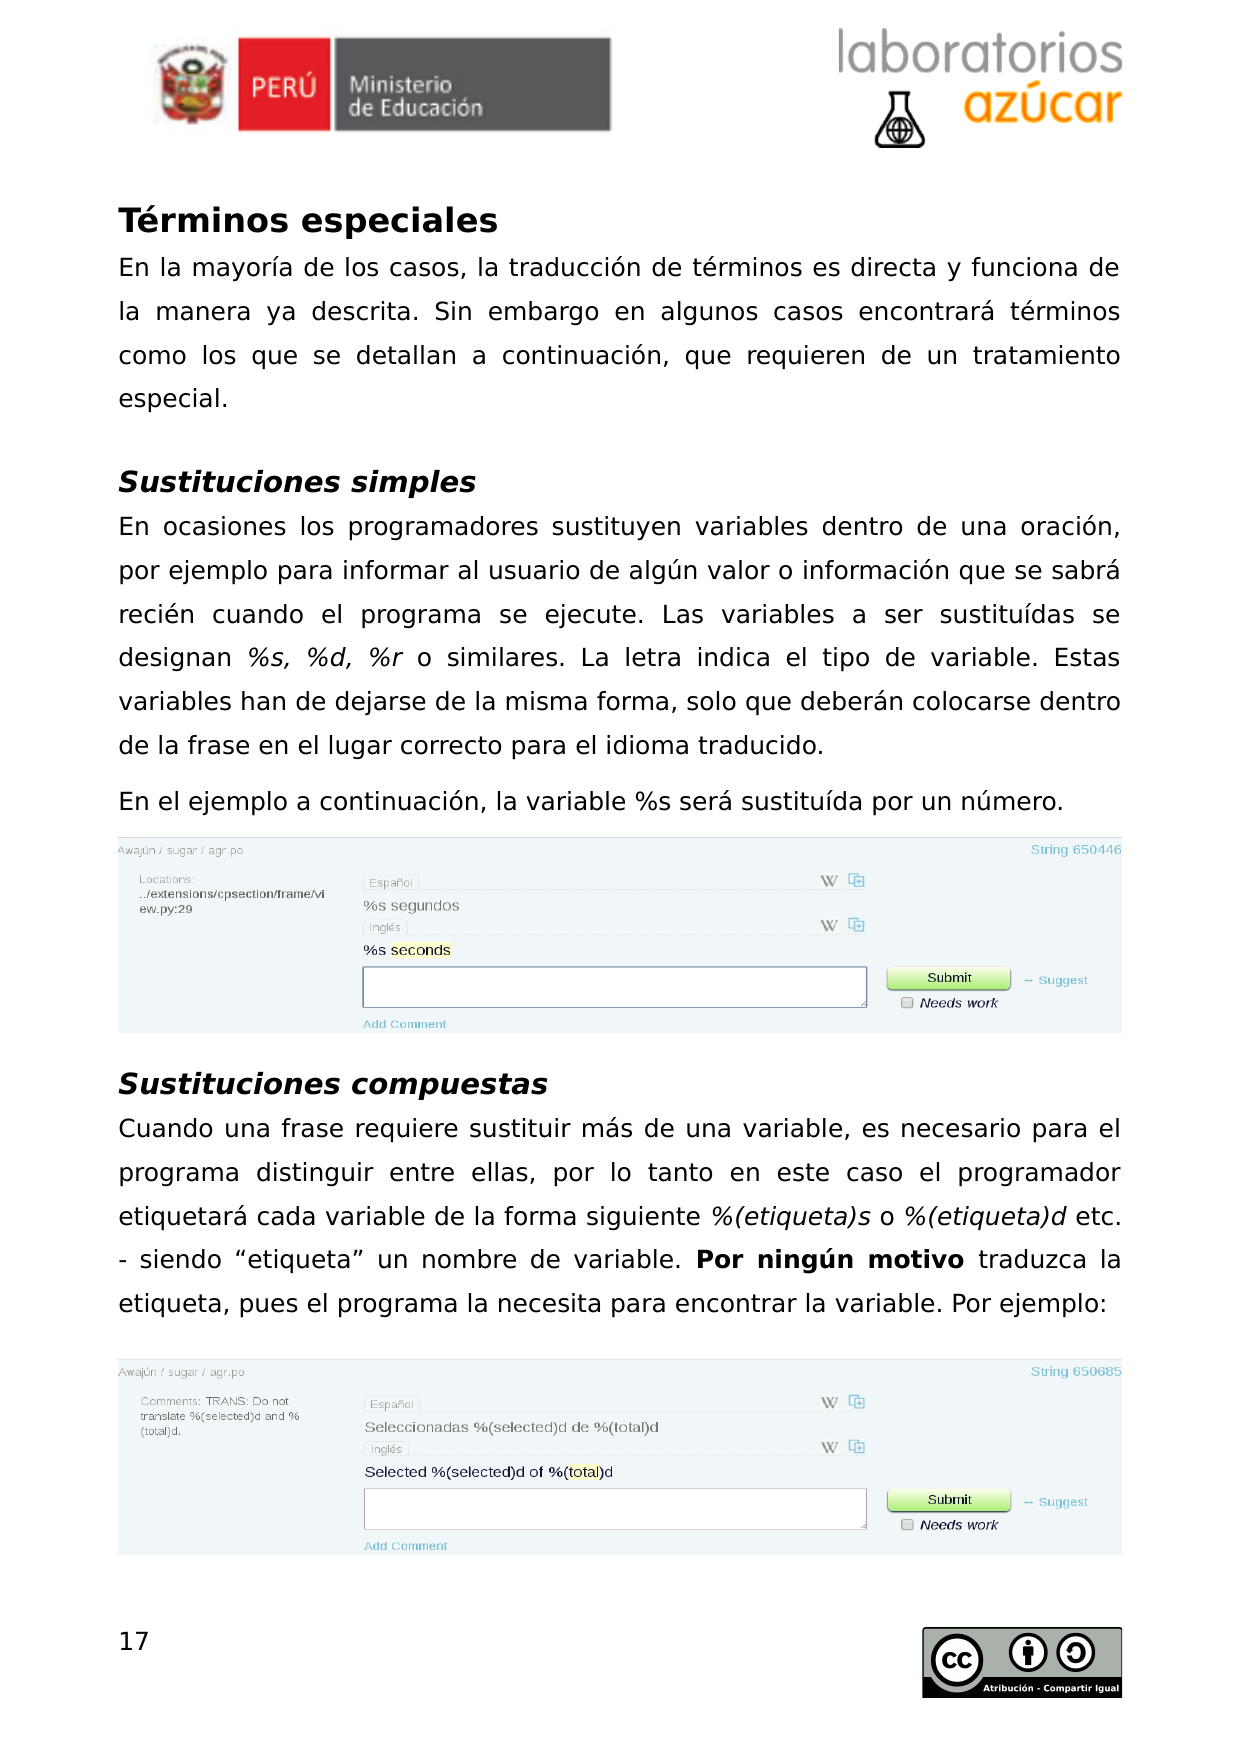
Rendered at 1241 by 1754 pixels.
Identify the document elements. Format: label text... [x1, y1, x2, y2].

picture [922, 1627, 1123, 1698]
text En ocasiones los programadores sustituyen variables dentro de una oración, por ejemplo para informar al usuario de algún valor o información que se sabrá recién cuando el programa se ejecute. Las variables a ser sustituídas se designan %s, %d, %r o similares. La letra indica el tipo de variable. Estas variables han de dejarse de la misma forma, solo que deberán colocarse dentro de la frase en el lugar correcto para el idioma traducido. [118, 512, 1122, 760]
picture [118, 837, 1123, 1033]
subtitle Sustituciones compuestas [118, 1033, 1122, 1102]
subtitle Términos especiales [118, 202, 1122, 241]
picture [118, 1358, 1123, 1555]
subtitle Sustituciones simples [118, 466, 1122, 500]
picture [137, 22, 631, 148]
picture [838, 28, 1123, 148]
text En el ejemplo a continuación, la variable %s será sustituída por un número. [118, 787, 1122, 816]
text Cuando una frase requiere sustituir más de una variable, es necesario para el programa distinguir entre ellas, por lo tanto en este caso el programador etiquetará cada variable de la forma siguiente %(etiqueta)s o %(etiqueta)d etc. - siendo “etiqueta” un nombre de variable. Por ningún motivo traduzca la etiqueta, pues el programa la necesita para encontrar la variable. Por ejemplo: [118, 1114, 1122, 1318]
text En la mayoría de los casos, la traducción de términos es directa y funciona de la manera ya descrita. Sin embargo en algunos casos encontrará términos como los que se detallan a continuación, que requieren de un tratamiento especial. [118, 253, 1122, 414]
